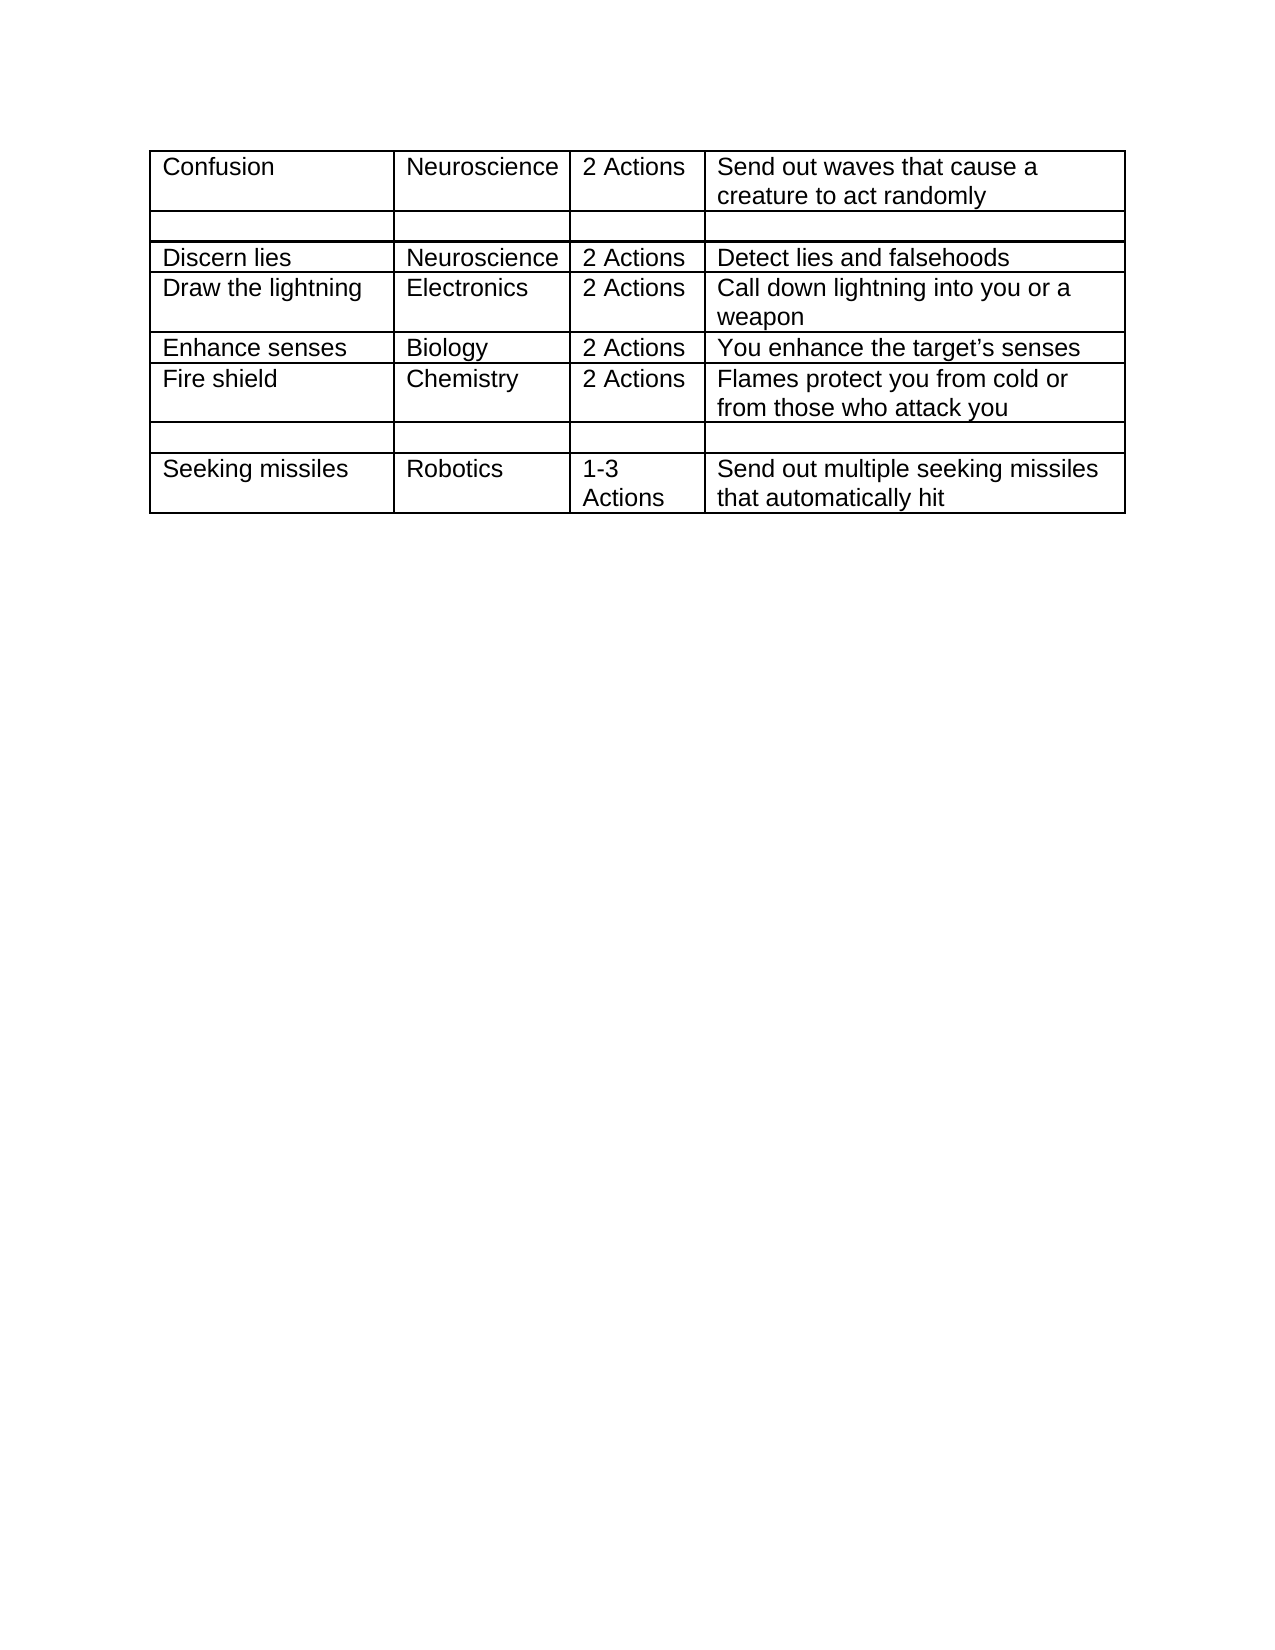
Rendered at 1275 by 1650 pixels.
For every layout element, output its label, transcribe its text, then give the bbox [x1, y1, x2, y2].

table_cell Enhance senses [151, 333, 393, 362]
table_cell Fire shield [151, 364, 393, 421]
table_cell Neuroscience [395, 152, 569, 209]
table_cell 2 Actions [571, 152, 704, 209]
table_cell Flames protect you from cold or from those who attack you [706, 364, 1124, 421]
table_cell 2 Actions [571, 364, 704, 421]
table_cell [151, 423, 393, 452]
table_cell Biology [395, 333, 569, 362]
table_cell Seeking missiles [151, 454, 393, 512]
table_cell Neuroscience [395, 243, 569, 271]
table_cell Electronics [395, 273, 569, 331]
table_cell Discern lies [151, 243, 393, 271]
table_cell 1-3 Actions [571, 454, 704, 512]
table_cell You enhance the target’s senses [706, 333, 1124, 362]
table_cell [571, 423, 704, 452]
table_cell Confusion [151, 152, 393, 209]
table_cell Chemistry [395, 364, 569, 421]
table_cell Send out waves that cause a creature to act randomly [706, 152, 1124, 209]
table_cell [395, 423, 569, 452]
table_cell Robotics [395, 454, 569, 512]
table_cell Draw the lightning [151, 273, 393, 331]
table_cell 2 Actions [571, 243, 704, 271]
table_cell Detect lies and falsehoods [706, 243, 1124, 271]
table_cell [706, 423, 1124, 452]
table_cell Send out multiple seeking missiles that automatically hit [706, 454, 1124, 512]
table_cell [395, 212, 569, 240]
table_cell 2 Actions [571, 273, 704, 331]
table_cell 2 Actions [571, 333, 704, 362]
table_cell Call down lightning into you or a weapon [706, 273, 1124, 331]
table_cell [571, 212, 704, 240]
table_cell [151, 212, 393, 240]
table_cell [706, 212, 1124, 240]
